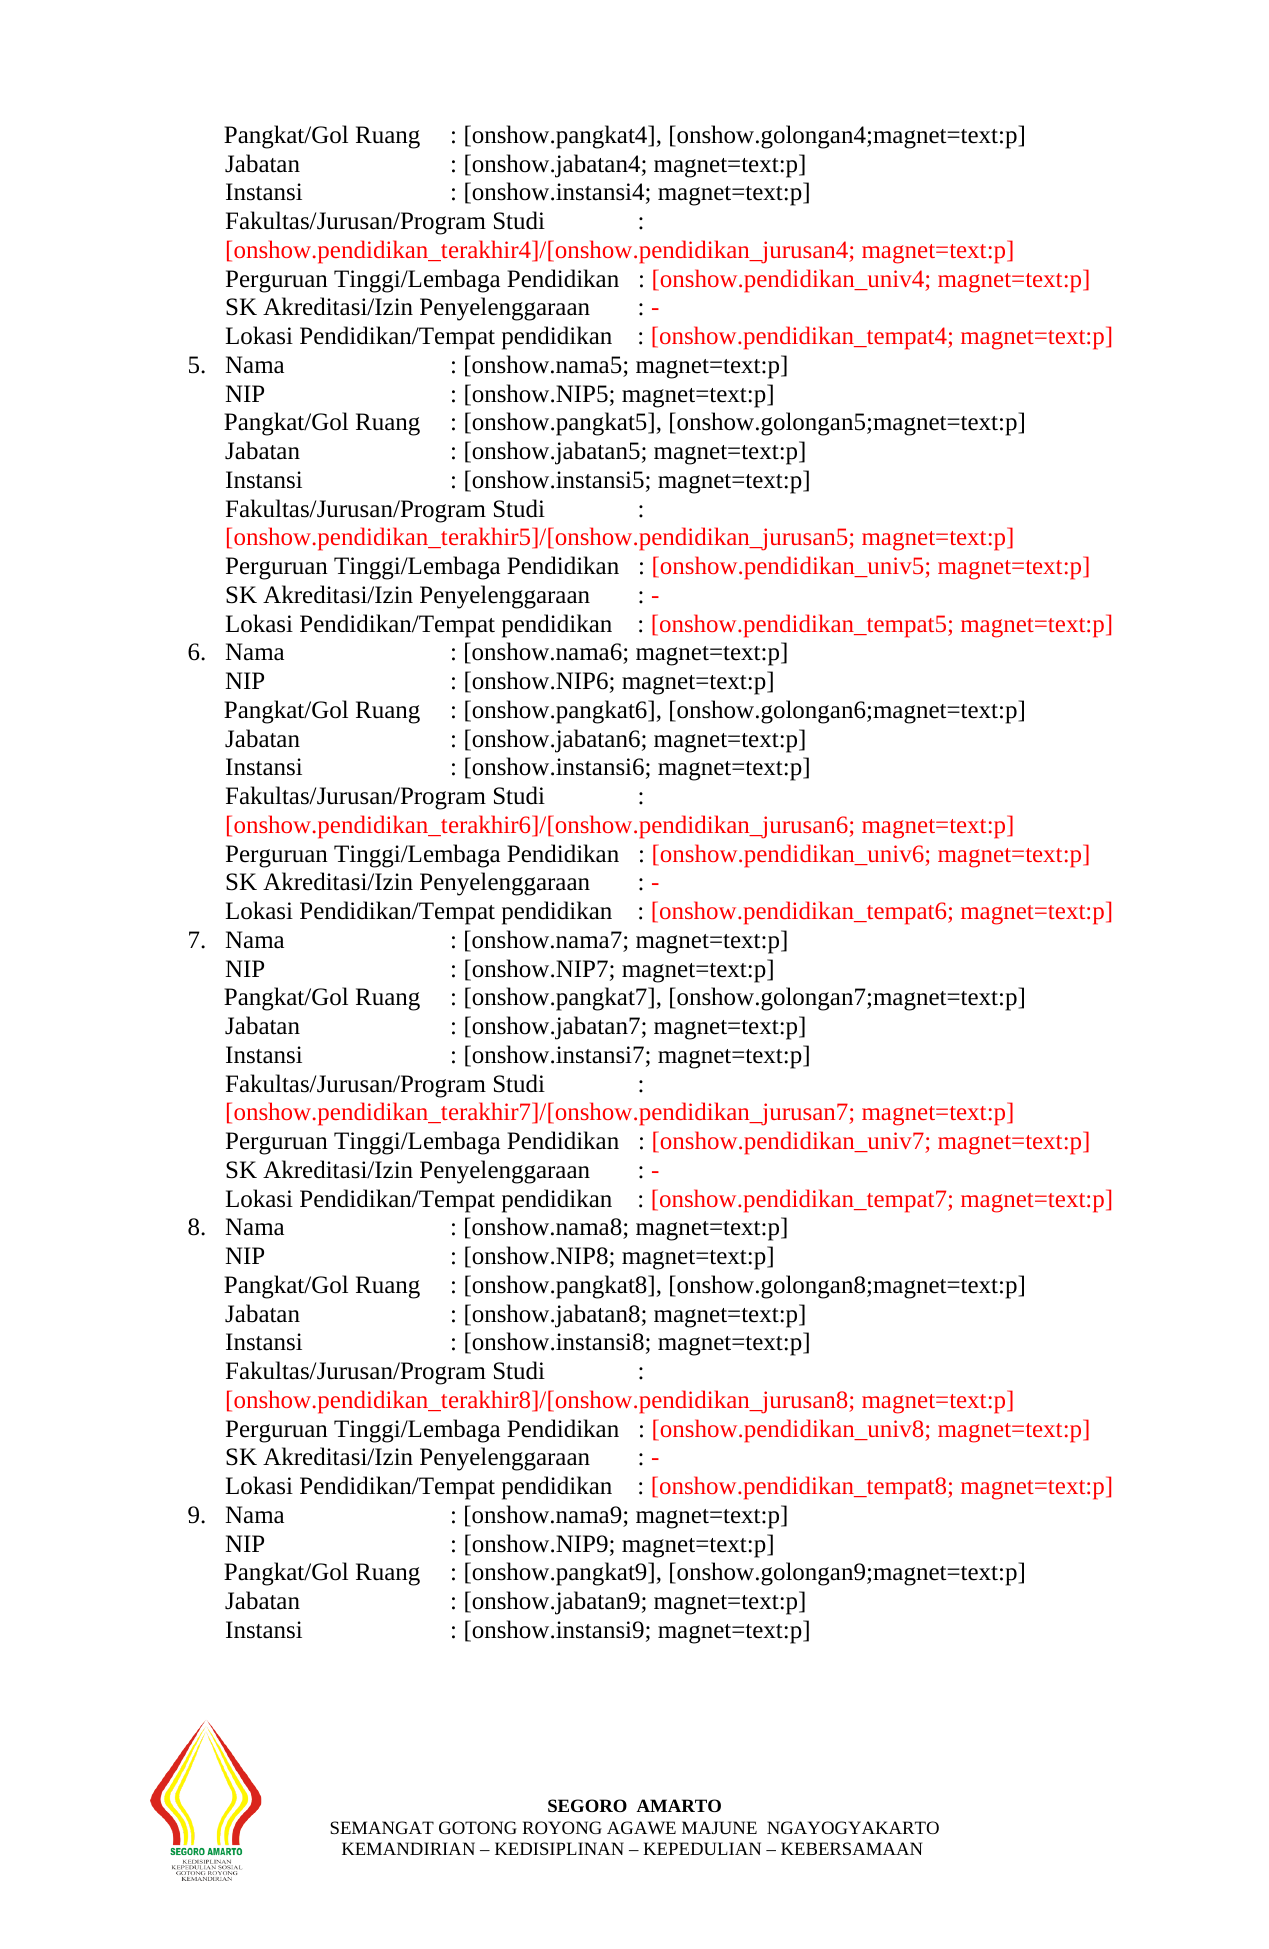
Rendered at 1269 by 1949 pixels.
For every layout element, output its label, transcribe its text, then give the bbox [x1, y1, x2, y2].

list Nama : [onshow.nama9; magnet=text:p] [187, 1500, 1119, 1529]
text Perguruan Tinggi/Lembaga Pendidikan : [onshow.pendidikan_univ6; magnet=text:p] SK Akreditasi/Izin Penyelenggaraan : - [225, 839, 1119, 896]
text Instansi : [onshow.instansi6; magnet=text:p] [150, 752, 1119, 781]
text Perguruan Tinggi/Lembaga Pendidikan : [onshow.pendidikan_univ7; magnet=text:p] SK Akreditasi/Izin Penyelenggaraan : - [225, 1126, 1119, 1184]
text Instansi : [onshow.instansi5; magnet=text:p] [150, 465, 1119, 494]
text Jabatan : [onshow.jabatan8; magnet=text:p] [150, 1299, 1119, 1327]
text Lokasi Pendidikan/Tempat pendidikan : [onshow.pendidikan_tempat8; magnet=text:p] [225, 1471, 1119, 1500]
text Fakultas/Jurusan/Program Studi : [onshow.pendidikan_terakhir8]/[onshow.pendidikan_jurusan8; magnet=text:p] [225, 1356, 1119, 1414]
text Perguruan Tinggi/Lembaga Pendidikan : [onshow.pendidikan_univ8; magnet=text:p] SK Akreditasi/Izin Penyelenggaraan : - [225, 1414, 1119, 1471]
list Nama : [onshow.nama8; magnet=text:p] [187, 1212, 1119, 1241]
picture [150, 1717, 263, 1882]
text Lokasi Pendidikan/Tempat pendidikan : [onshow.pendidikan_tempat7; magnet=text:p] [225, 1184, 1119, 1212]
text Jabatan : [onshow.jabatan4; magnet=text:p] [150, 149, 1119, 177]
text Jabatan : [onshow.jabatan7; magnet=text:p] [150, 1011, 1119, 1040]
text Pangkat/Gol Ruang : [onshow.pangkat4], [onshow.golongan4;magnet=text:p] [150, 120, 1119, 149]
list NIP : [onshow.NIP7; magnet=text:p] [225, 954, 1119, 982]
text Perguruan Tinggi/Lembaga Pendidikan : [onshow.pendidikan_univ4; magnet=text:p] SK Akreditasi/Izin Penyelenggaraan : - [225, 264, 1119, 321]
text Instansi : [onshow.instansi4; magnet=text:p] [150, 177, 1119, 206]
text Pangkat/Gol Ruang : [onshow.pangkat8], [onshow.golongan8;magnet=text:p] [150, 1270, 1119, 1299]
list NIP : [onshow.NIP6; magnet=text:p] [225, 666, 1119, 695]
list Nama : [onshow.nama7; magnet=text:p] [187, 925, 1119, 954]
list NIP : [onshow.NIP8; magnet=text:p] [225, 1241, 1119, 1270]
text Pangkat/Gol Ruang : [onshow.pangkat9], [onshow.golongan9;magnet=text:p] [150, 1557, 1119, 1586]
text Jabatan : [onshow.jabatan6; magnet=text:p] [150, 724, 1119, 752]
text Jabatan : [onshow.jabatan9; magnet=text:p] [150, 1586, 1119, 1615]
text Perguruan Tinggi/Lembaga Pendidikan : [onshow.pendidikan_univ5; magnet=text:p] SK Akreditasi/Izin Penyelenggaraan : - [225, 551, 1119, 609]
text Instansi : [onshow.instansi9; magnet=text:p] [150, 1615, 1119, 1644]
text Pangkat/Gol Ruang : [onshow.pangkat5], [onshow.golongan5;magnet=text:p] [150, 407, 1119, 436]
text Pangkat/Gol Ruang : [onshow.pangkat7], [onshow.golongan7;magnet=text:p] [150, 982, 1119, 1011]
text Fakultas/Jurusan/Program Studi : [onshow.pendidikan_terakhir7]/[onshow.pendidikan_jurusan7; magnet=text:p] [225, 1069, 1119, 1126]
text Fakultas/Jurusan/Program Studi : [onshow.pendidikan_terakhir6]/[onshow.pendidikan_jurusan6; magnet=text:p] [225, 781, 1119, 839]
text Instansi : [onshow.instansi7; magnet=text:p] [150, 1040, 1119, 1069]
text Instansi : [onshow.instansi8; magnet=text:p] [150, 1327, 1119, 1356]
list NIP : [onshow.NIP9; magnet=text:p] [225, 1529, 1119, 1557]
text Lokasi Pendidikan/Tempat pendidikan : [onshow.pendidikan_tempat6; magnet=text:p] [225, 896, 1119, 925]
list Nama : [onshow.nama6; magnet=text:p] [187, 637, 1119, 666]
text Lokasi Pendidikan/Tempat pendidikan : [onshow.pendidikan_tempat4; magnet=text:p] [225, 321, 1119, 350]
text Jabatan : [onshow.jabatan5; magnet=text:p] [150, 436, 1119, 465]
text Fakultas/Jurusan/Program Studi : [onshow.pendidikan_terakhir4]/[onshow.pendidikan_jurusan4; magnet=text:p] [225, 206, 1119, 264]
list NIP : [onshow.NIP5; magnet=text:p] [225, 379, 1119, 407]
text Lokasi Pendidikan/Tempat pendidikan : [onshow.pendidikan_tempat5; magnet=text:p] [225, 609, 1119, 637]
text Pangkat/Gol Ruang : [onshow.pangkat6], [onshow.golongan6;magnet=text:p] [150, 695, 1119, 724]
text Fakultas/Jurusan/Program Studi : [onshow.pendidikan_terakhir5]/[onshow.pendidikan_jurusan5; magnet=text:p] [225, 494, 1119, 551]
list Nama : [onshow.nama5; magnet=text:p] [187, 350, 1119, 379]
